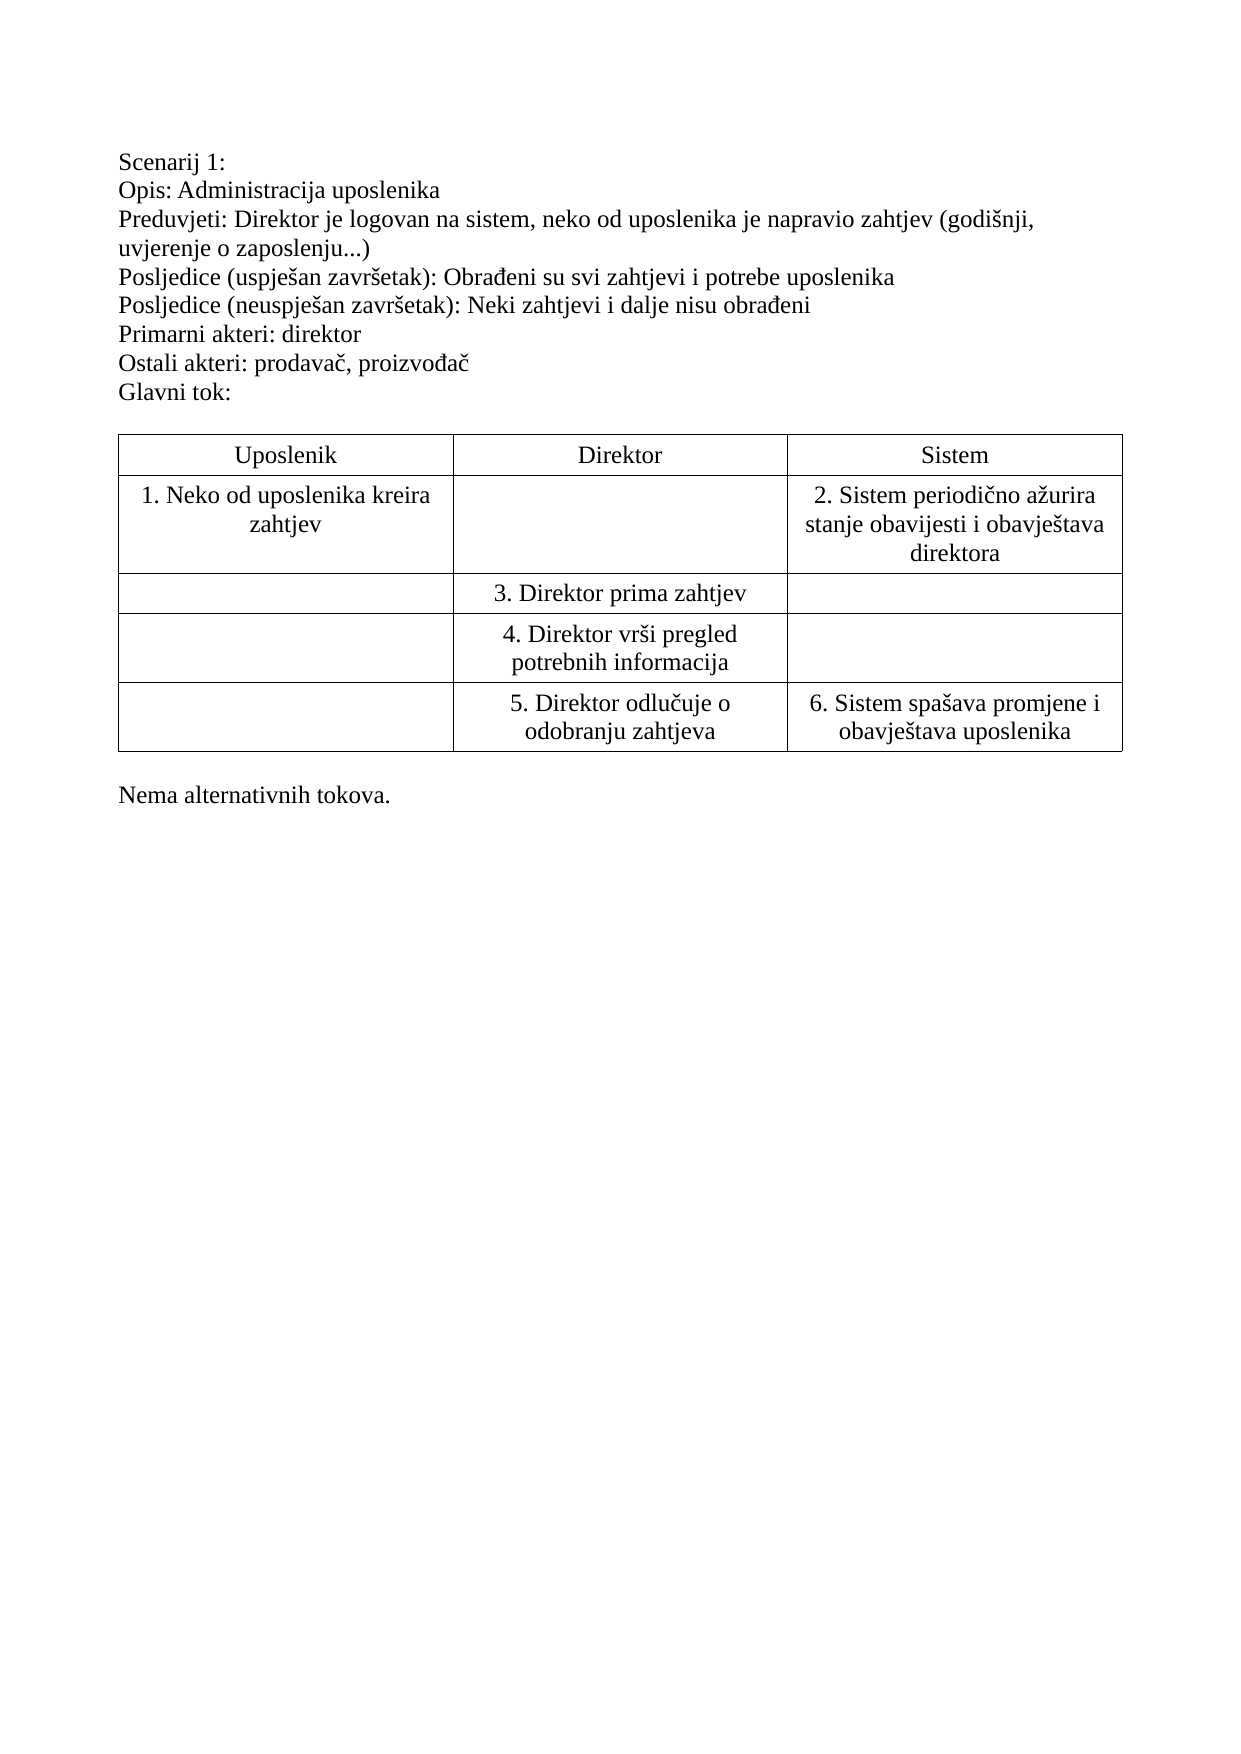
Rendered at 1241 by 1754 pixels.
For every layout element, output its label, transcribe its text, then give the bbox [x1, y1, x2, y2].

table_cell 2. Sistem periodično ažurira stanje obavijesti i obavještava direktora [788, 476, 1122, 572]
table_cell 4. Direktor vrši pregled potrebnih informacija [454, 614, 787, 682]
table_cell [454, 476, 787, 572]
table_header Uposlenik [119, 435, 453, 475]
text Nema alternativnih tokova. [118, 780, 1122, 808]
table_cell [788, 574, 1122, 613]
table_cell 1. Neko od uposlenika kreira zahtjev [119, 476, 453, 572]
table_cell 6. Sistem spašava promjene i obavještava uposlenika [788, 683, 1122, 751]
table_header Direktor [454, 435, 787, 475]
table_cell [788, 614, 1122, 682]
text Posljedice (neuspješan završetak): Neki zahtjevi i dalje nisu obrađeni [118, 291, 1122, 319]
text Ostali akteri: prodavač, proizvođač [118, 348, 1122, 377]
table_cell [119, 614, 453, 682]
text Scenarij 1: [118, 147, 1122, 176]
text Posljedice (uspješan završetak): Obrađeni su svi zahtjevi i potrebe uposlenika [118, 262, 1122, 291]
table_cell 5. Direktor odlučuje o odobranju zahtjeva [454, 683, 787, 751]
table_cell [119, 683, 453, 751]
text Glavni tok: [118, 377, 1122, 406]
text Opis: Administracija uposlenika [118, 176, 1122, 204]
table_header Sistem [788, 435, 1122, 475]
table_cell [119, 574, 453, 613]
table_cell 3. Direktor prima zahtjev [454, 574, 787, 613]
text Preduvjeti: Direktor je logovan na sistem, neko od uposlenika je napravio zahtjev (godišnji, uvjerenje o zaposlenju...) [118, 204, 1122, 262]
text Primarni akteri: direktor [118, 319, 1122, 348]
